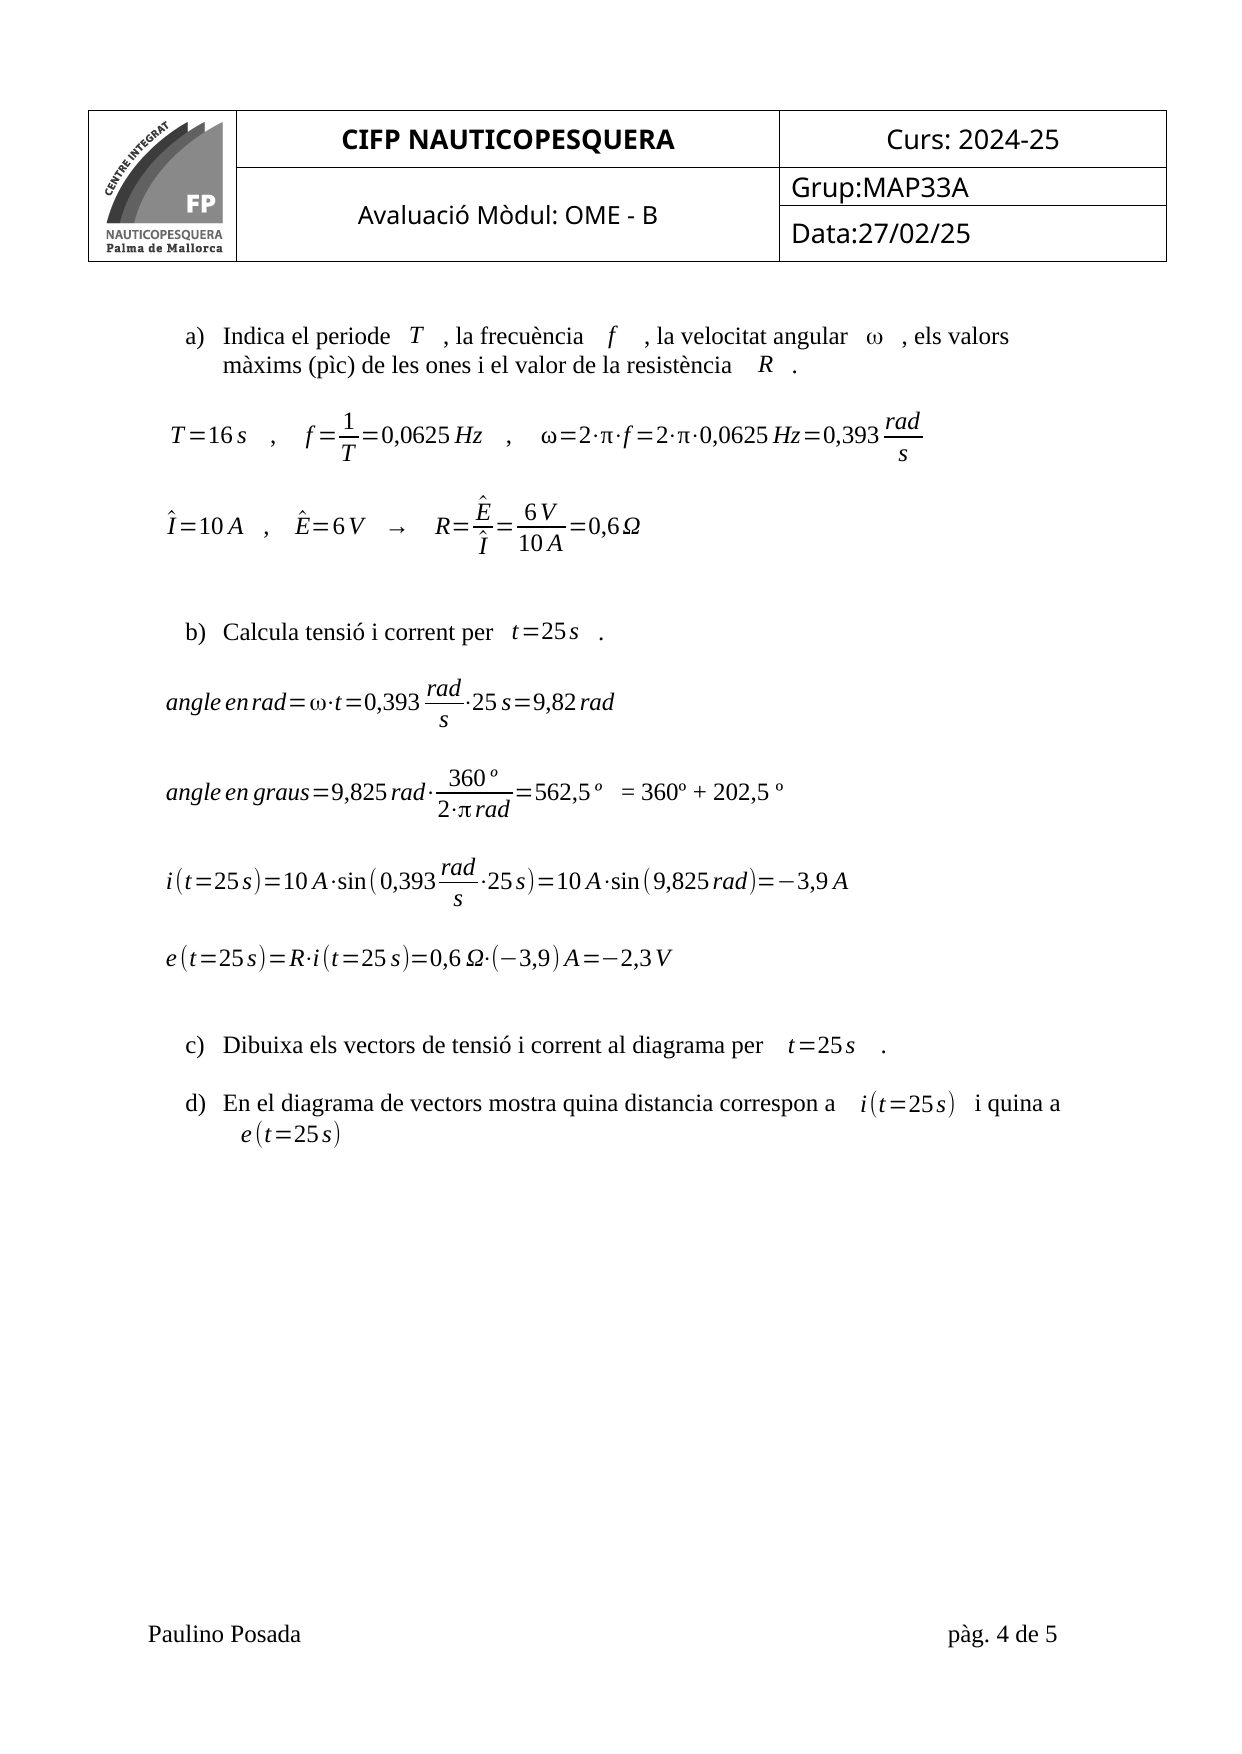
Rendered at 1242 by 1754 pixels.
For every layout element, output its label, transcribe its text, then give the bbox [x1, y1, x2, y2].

list Calcula tensió i corrent per. [185, 617, 1094, 646]
text , → [148, 495, 1094, 559]
list Indica el periode, la frecuència , la velocitat angular, els valors màxims (pìc) de les ones i el valor de la resistència . [185, 321, 1094, 378]
list En el diagrama de vectors mostra quina distancia correspon a i quina a [185, 1088, 1094, 1149]
text , , [148, 407, 1094, 466]
text = 360º + 202,5 º [148, 764, 1094, 823]
picture [100, 111, 229, 260]
list Dibuixa els vectors de tensió i corrent al diagrama per . [185, 1031, 1094, 1059]
